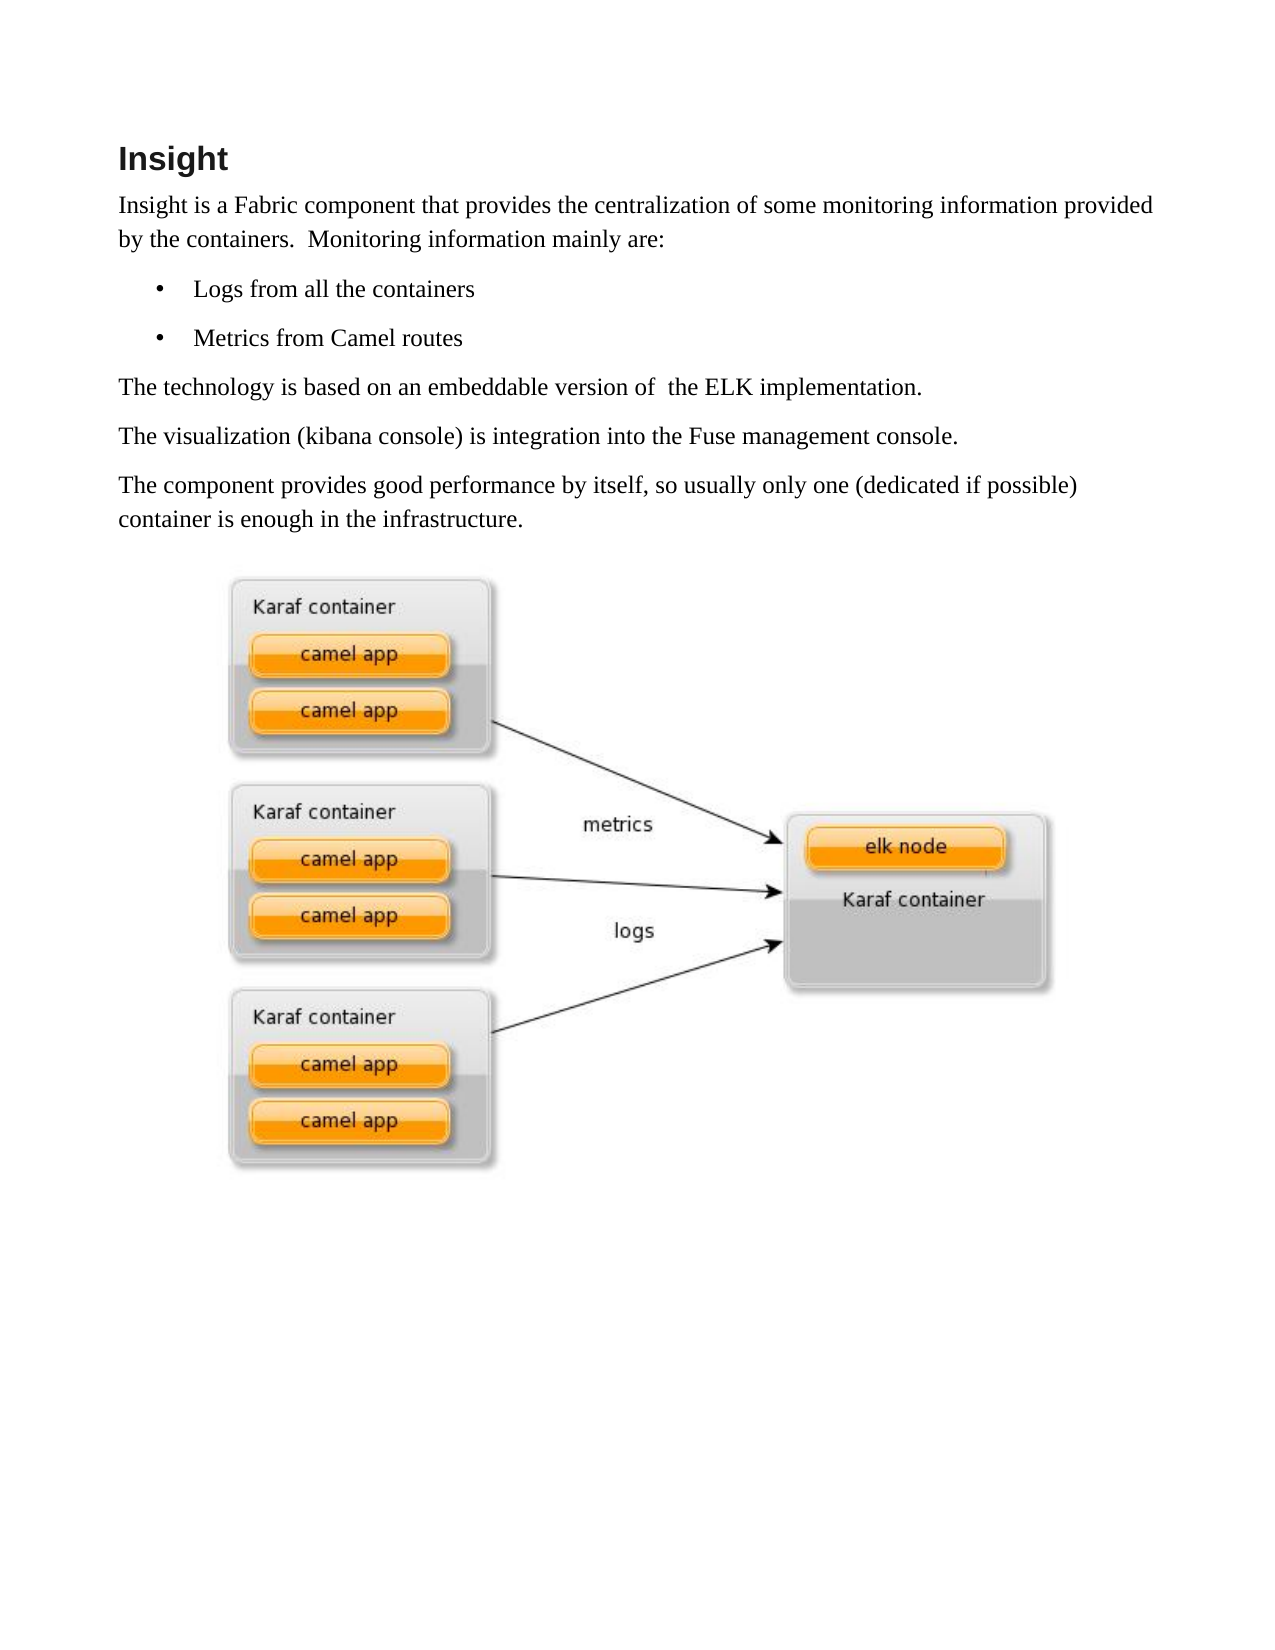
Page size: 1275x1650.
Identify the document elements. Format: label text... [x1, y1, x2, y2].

list Metrics from Camel routes [156, 323, 1157, 351]
picture [205, 553, 1070, 1187]
text The technology is based on an embeddable version of the ELK implementation. [118, 372, 1157, 401]
list Logs from all the containers [156, 274, 1157, 302]
text The component provides good performance by itself, so usually only one (dedicated if possible) container is enough in the infrastructure. [118, 470, 1157, 533]
subtitle Insight [118, 139, 1157, 178]
text The visualization (kibana console) is integration into the Fuse management console. [118, 421, 1157, 449]
text Insight is a Fabric component that provides the centralization of some monitoring information provided by the containers. Monitoring information mainly are: [118, 190, 1157, 253]
